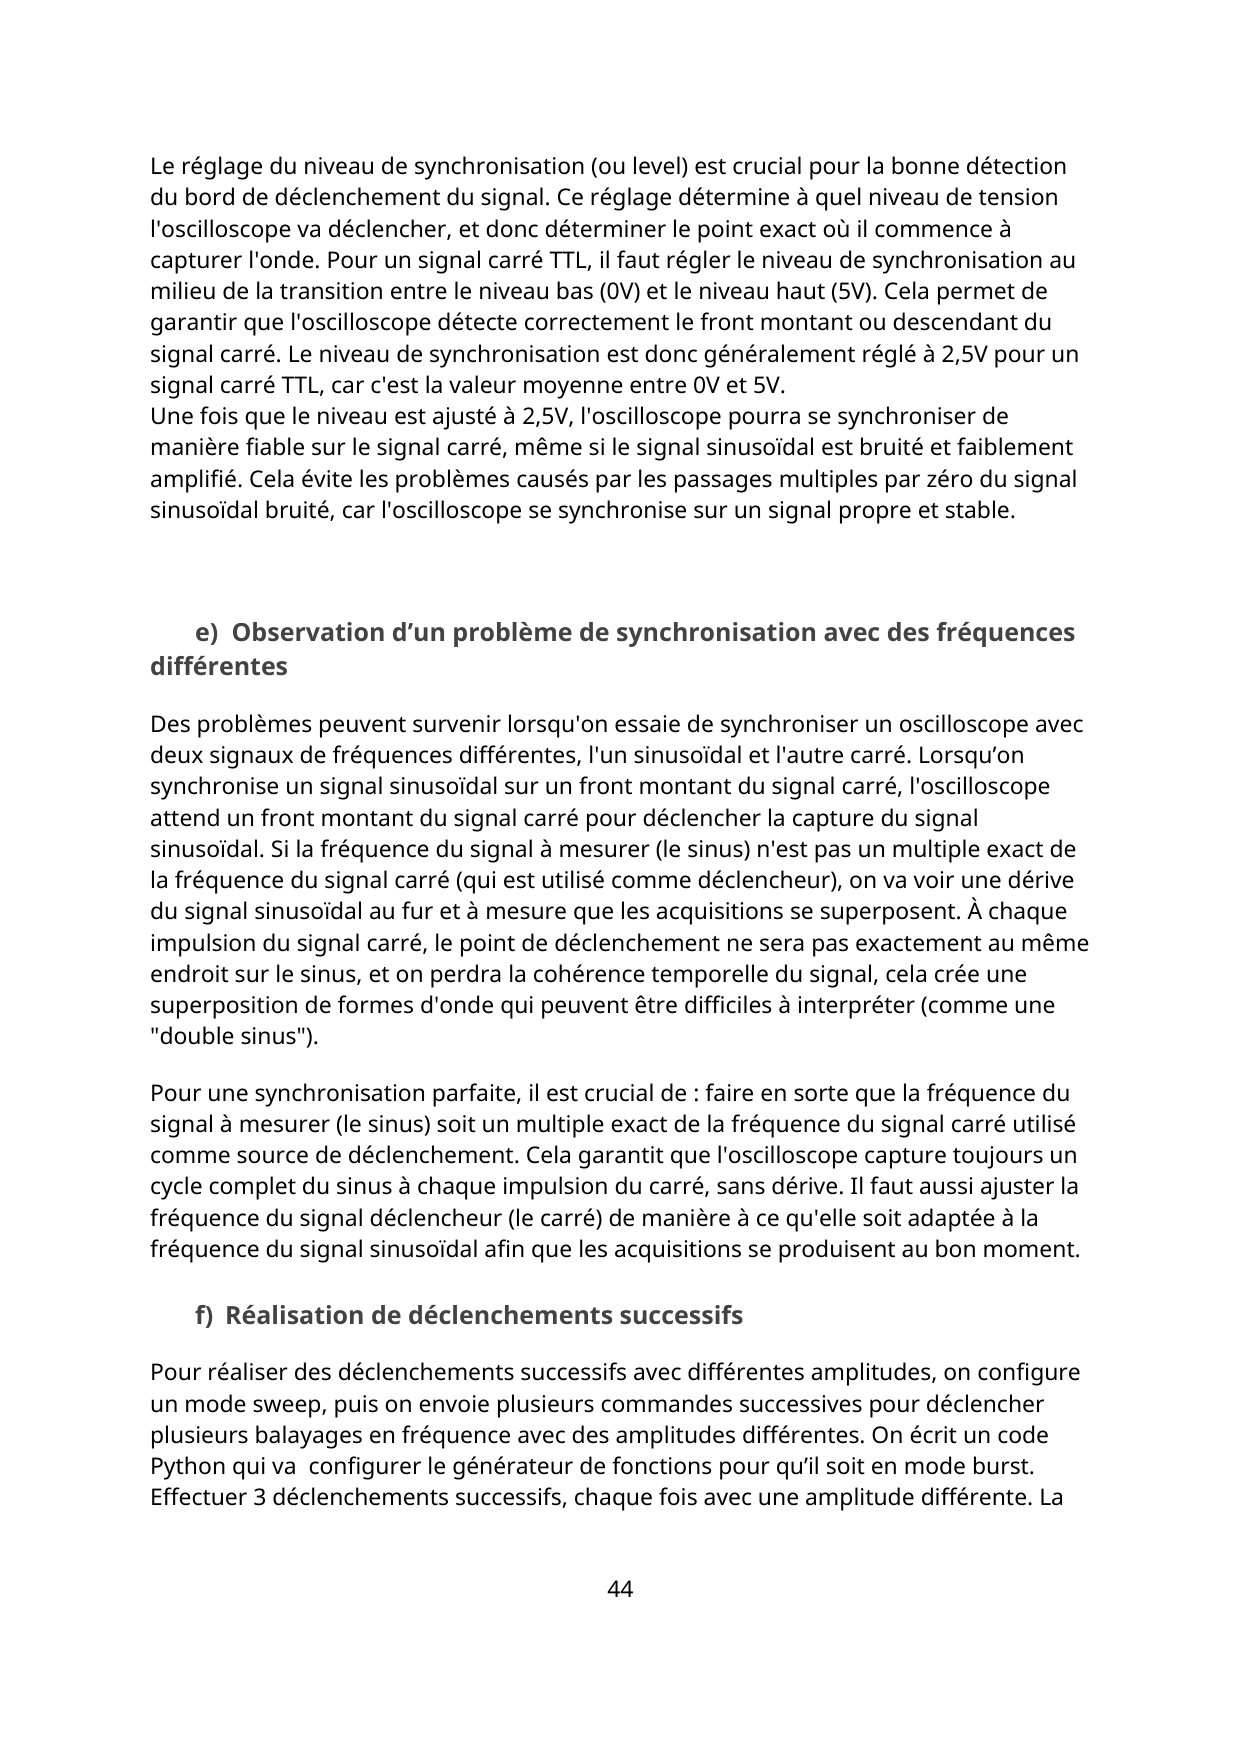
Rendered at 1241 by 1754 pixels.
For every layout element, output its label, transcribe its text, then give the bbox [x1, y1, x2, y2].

subtitle Réalisation de déclenchements successifs [150, 1297, 1090, 1331]
text Le réglage du niveau de synchronisation (ou level) est crucial pour la bonne détection du bord de déclenchement du signal. Ce réglage détermine à quel niveau de tension l'oscilloscope va déclencher, et donc déterminer le point exact où il commence à capturer l'onde. Pour un signal carré TTL, il faut régler le niveau de synchronisation au milieu de la transition entre le niveau bas (0V) et le niveau haut (5V). Cela permet de garantir que l'oscilloscope détecte correctement le front montant ou descendant du signal carré. Le niveau de synchronisation est donc généralement réglé à 2,5V pour un signal carré TTL, car c'est la valeur moyenne entre 0V et 5V. Une fois que le niveau est ajusté à 2,5V, l'oscilloscope pourra se synchroniser de manière fiable sur le signal carré, même si le signal sinusoïdal est bruité et faiblement amplifié. Cela évite les problèmes causés par les passages multiples par zéro du signal sinusoïdal bruité, car l'oscilloscope se synchronise sur un signal propre et stable. [150, 150, 1090, 525]
subtitle Observation d’un problème de synchronisation avec des fréquences différentes [150, 614, 1090, 683]
subtitle Pour réaliser des déclenchements successifs avec différentes amplitudes, on configure un mode sweep, puis on envoie plusieurs commandes successives pour déclencher plusieurs balayages en fréquence avec des amplitudes différentes. On écrit un code Python qui va configurer le générateur de fonctions pour qu’il soit en mode burst. Effectuer 3 déclenchements successifs, chaque fois avec une amplitude différente. La [150, 1356, 1090, 1513]
text Pour une synchronisation parfaite, il est crucial de : faire en sorte que la fréquence du signal à mesurer (le sinus) soit un multiple exact de la fréquence du signal carré utilisé comme source de déclenchement. Cela garantit que l'oscilloscope capture toujours un cycle complet du sinus à chaque impulsion du carré, sans dérive. Il faut aussi ajuster la fréquence du signal déclencheur (le carré) de manière à ce qu'elle soit adaptée à la fréquence du signal sinusoïdal afin que les acquisitions se produisent au bon moment. [150, 1076, 1090, 1264]
text Des problèmes peuvent survenir lorsqu'on essaie de synchroniser un oscilloscope avec deux signaux de fréquences différentes, l'un sinusoïdal et l'autre carré. Lorsqu’on synchronise un signal sinusoïdal sur un front montant du signal carré, l'oscilloscope attend un front montant du signal carré pour déclencher la capture du signal sinusoïdal. Si la fréquence du signal à mesurer (le sinus) n'est pas un multiple exact de la fréquence du signal carré (qui est utilisé comme déclencheur), on va voir une dérive du signal sinusoïdal au fur et à mesure que les acquisitions se superposent. À chaque impulsion du signal carré, le point de déclenchement ne sera pas exactement au même endroit sur le sinus, et on perdra la cohérence temporelle du signal, cela crée une superposition de formes d'onde qui peuvent être difficiles à interpréter (comme une "double sinus"). [150, 708, 1090, 1051]
